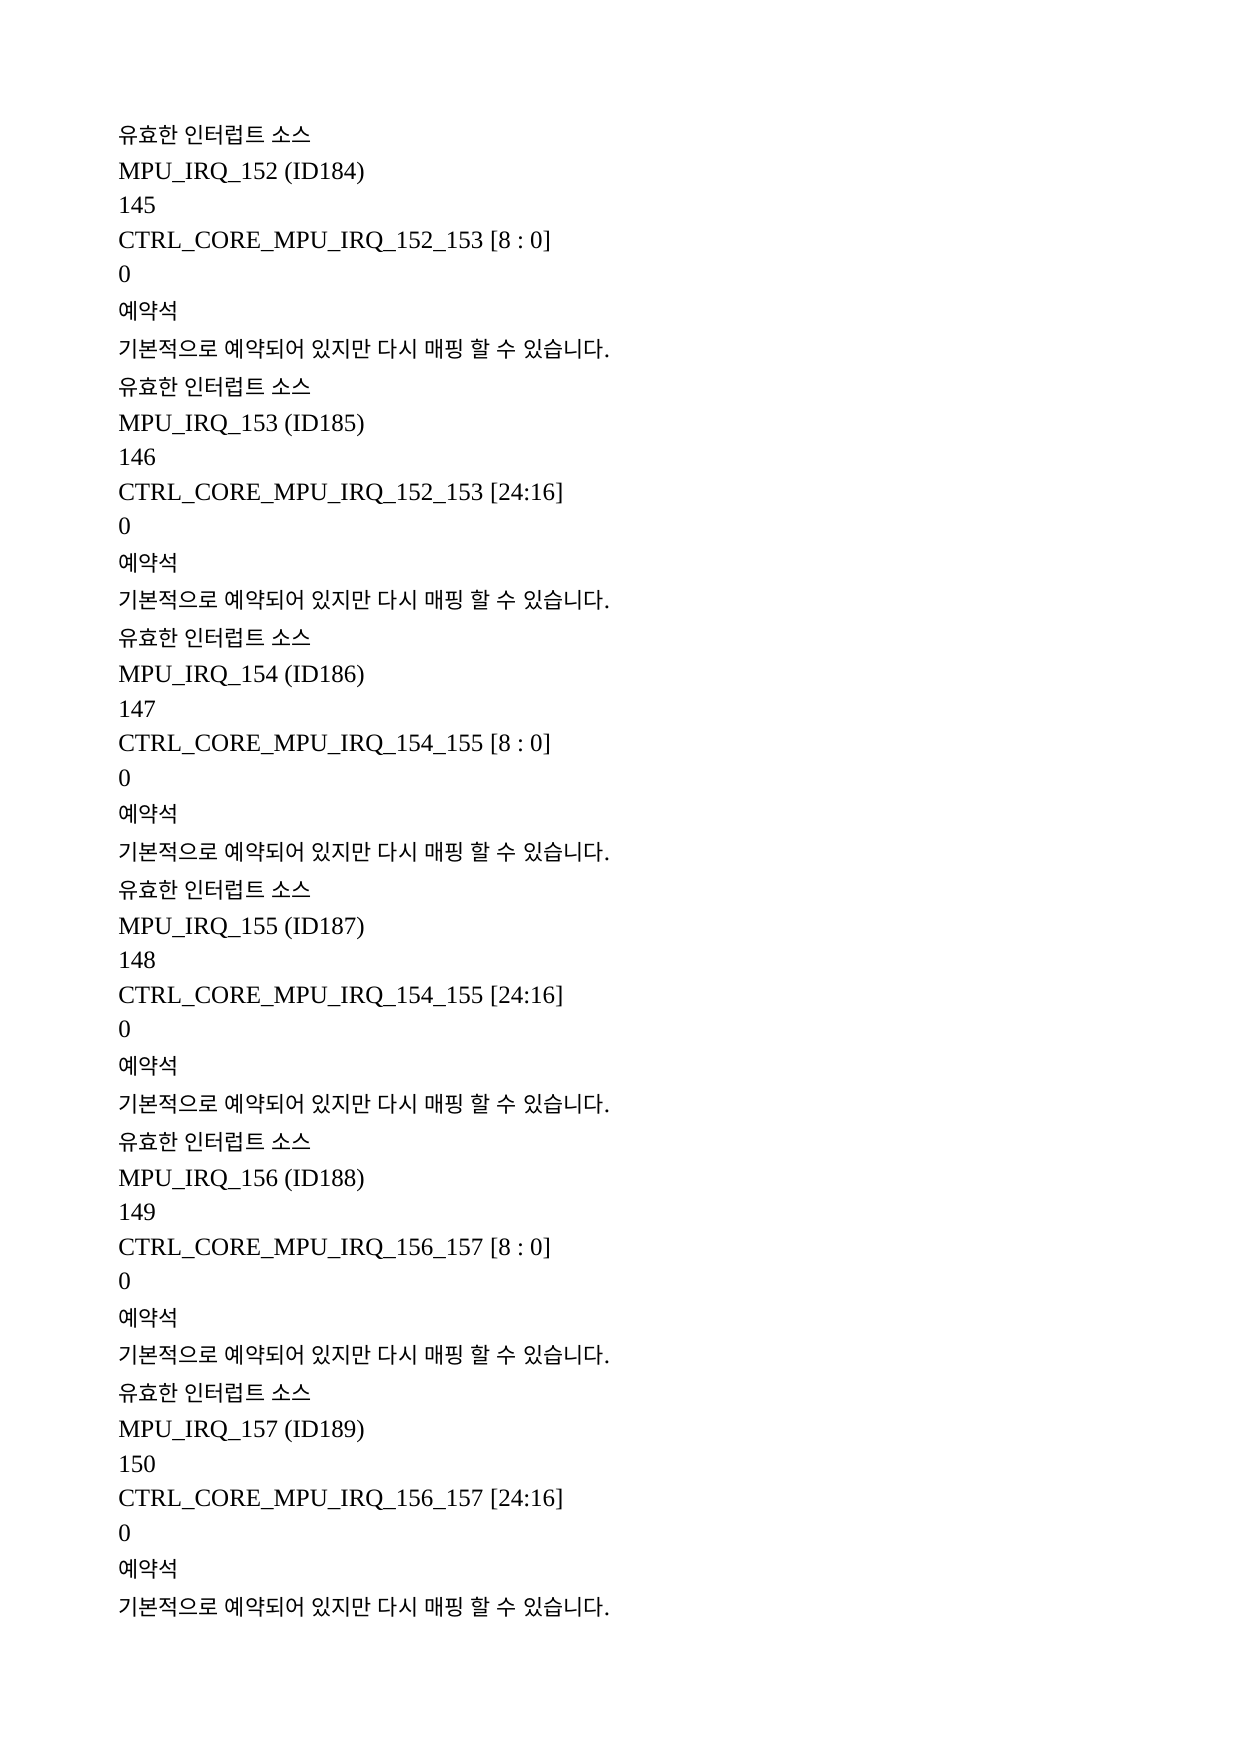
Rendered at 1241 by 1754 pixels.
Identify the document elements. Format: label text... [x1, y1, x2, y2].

text CTRL_CORE_MPU_IRQ_154_155 [8 : 0] [118, 728, 1122, 757]
text MPU_IRQ_153 (ID185) [118, 408, 1122, 436]
text 149 [118, 1197, 1122, 1226]
text 예약석 [118, 1301, 1122, 1332]
text 0 [118, 1014, 1122, 1043]
text 0 [118, 511, 1122, 540]
text MPU_IRQ_154 (ID186) [118, 659, 1122, 688]
text MPU_IRQ_155 (ID187) [118, 911, 1122, 940]
text 0 [118, 1266, 1122, 1295]
text 유효한 인터럽트 소스 [118, 1376, 1122, 1408]
text CTRL_CORE_MPU_IRQ_154_155 [24:16] [118, 980, 1122, 1009]
text MPU_IRQ_157 (ID189) [118, 1414, 1122, 1443]
text 기본적으로 예약되어 있지만 다시 매핑 할 수 있습니다. [118, 835, 1122, 867]
text 기본적으로 예약되어 있지만 다시 매핑 할 수 있습니다. [118, 1590, 1122, 1622]
text 기본적으로 예약되어 있지만 다시 매핑 할 수 있습니다. [118, 583, 1122, 615]
text 0 [118, 763, 1122, 792]
text CTRL_CORE_MPU_IRQ_152_153 [24:16] [118, 477, 1122, 505]
text CTRL_CORE_MPU_IRQ_152_153 [8 : 0] [118, 225, 1122, 254]
text 146 [118, 442, 1122, 471]
text 기본적으로 예약되어 있지만 다시 매핑 할 수 있습니다. [118, 1338, 1122, 1370]
text 유효한 인터럽트 소스 [118, 1125, 1122, 1156]
text 0 [118, 1518, 1122, 1547]
text 유효한 인터럽트 소스 [118, 118, 1122, 150]
text 147 [118, 694, 1122, 723]
text MPU_IRQ_156 (ID188) [118, 1163, 1122, 1191]
text 145 [118, 191, 1122, 219]
text 예약석 [118, 1552, 1122, 1584]
text 예약석 [118, 294, 1122, 326]
text 유효한 인터럽트 소스 [118, 370, 1122, 401]
text CTRL_CORE_MPU_IRQ_156_157 [24:16] [118, 1483, 1122, 1512]
text 예약석 [118, 797, 1122, 829]
text 예약석 [118, 1049, 1122, 1081]
text 예약석 [118, 546, 1122, 577]
text 유효한 인터럽트 소스 [118, 621, 1122, 653]
text 기본적으로 예약되어 있지만 다시 매핑 할 수 있습니다. [118, 1087, 1122, 1118]
text 0 [118, 259, 1122, 288]
text MPU_IRQ_152 (ID184) [118, 156, 1122, 185]
text 기본적으로 예약되어 있지만 다시 매핑 할 수 있습니다. [118, 332, 1122, 363]
text CTRL_CORE_MPU_IRQ_156_157 [8 : 0] [118, 1232, 1122, 1260]
text 148 [118, 946, 1122, 974]
text 150 [118, 1449, 1122, 1478]
text 유효한 인터럽트 소스 [118, 873, 1122, 905]
